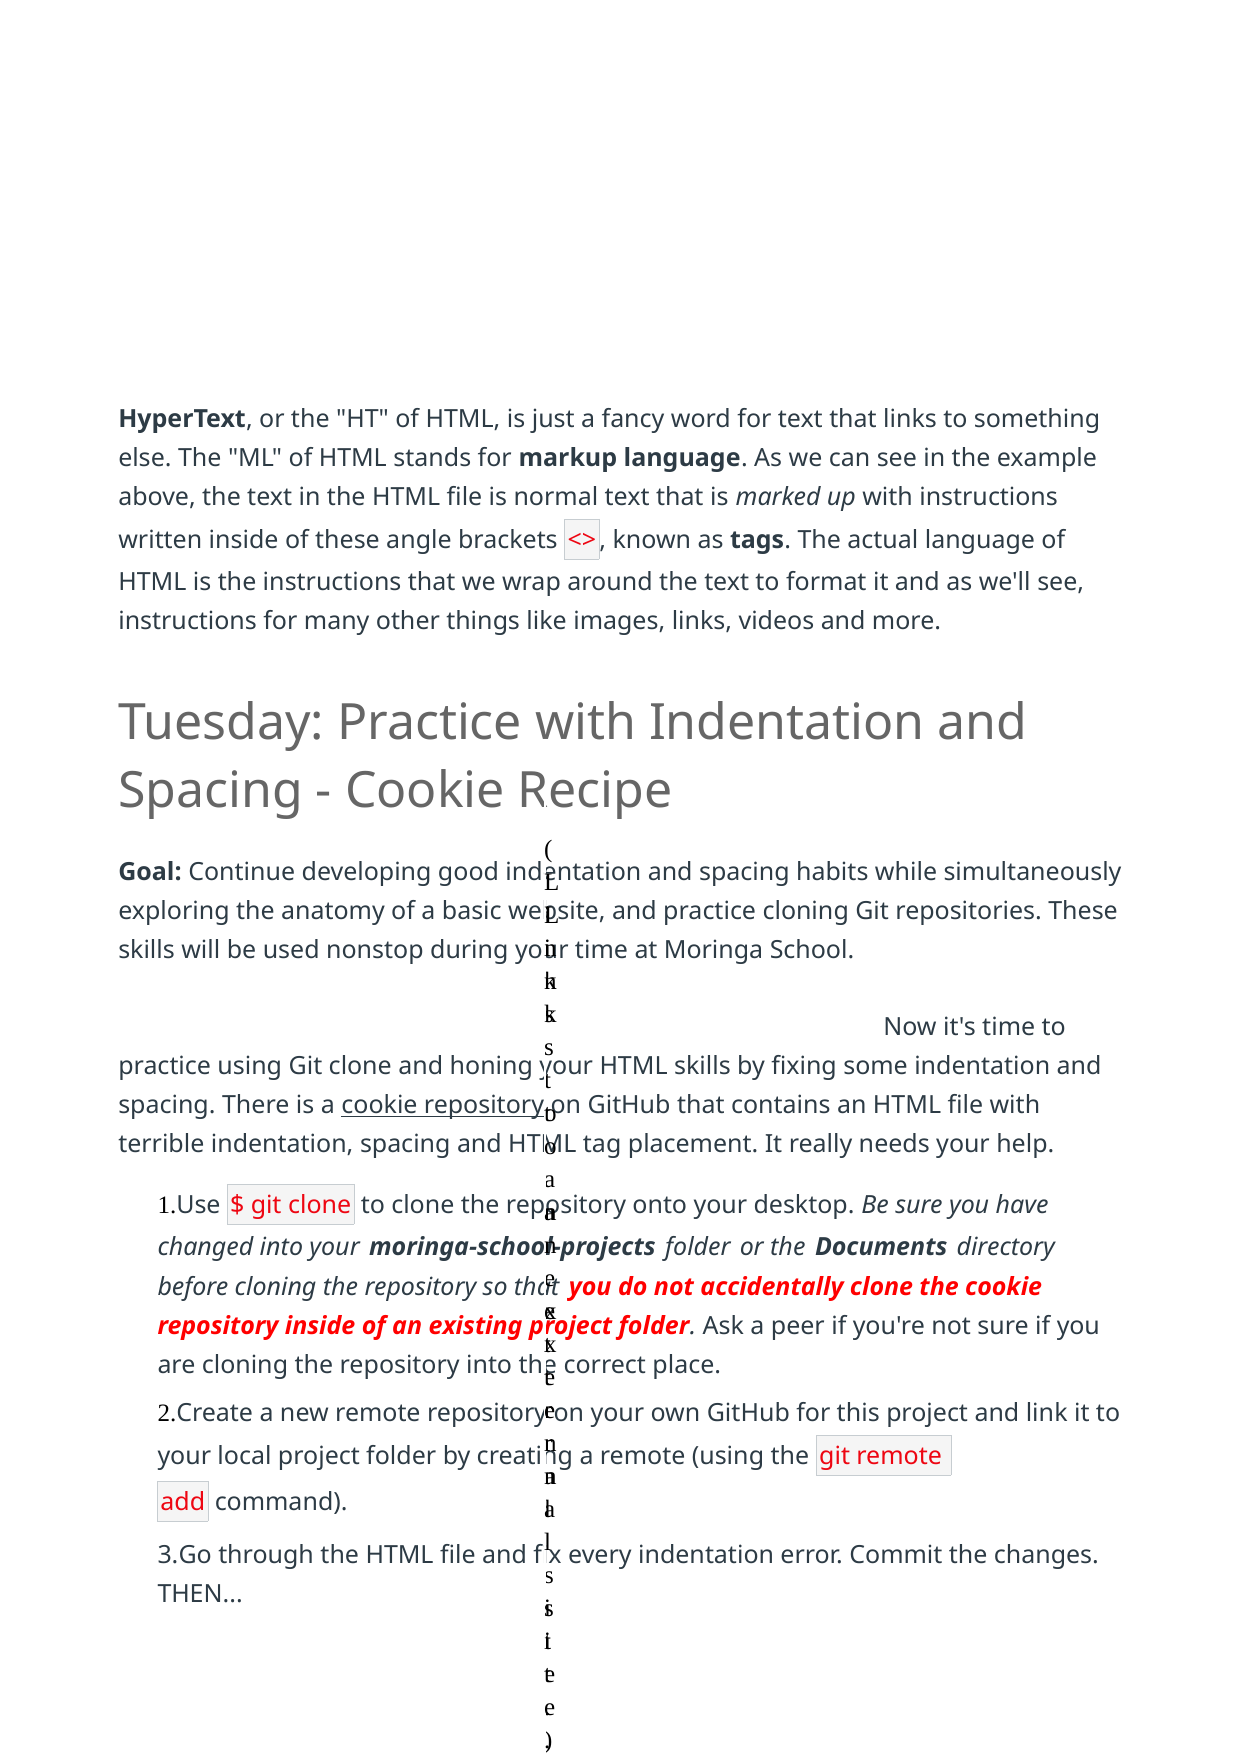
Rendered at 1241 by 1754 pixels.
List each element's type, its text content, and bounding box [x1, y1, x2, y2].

text Now it's time to practice using Git clone and honing your HTML skills by fixing some indentation and spacing. There is a cookie repository on GitHub that contains an HTML file with terrible indentation, spacing and HTML tag placement. It really needs your help. [546, 1008, 1122, 1160]
list Use $ git clone to clone the repository onto your desktop. Be sure you have changed into your moringa-school-projects folder or the Documents directory before cloning the repository so that you do not accidentally clone the cookie repository inside of an existing project folder. Ask a peer if you're not sure if you are cloning the repository into the correct place. [118, 1184, 544, 1381]
text Now it's time to practice using Git clone and honing your HTML skills by fixing some indentation and spacing. There is a cookie repository on GitHub that contains an HTML file with terrible indentation, spacing and HTML tag placement. It really needs your help. [118, 1008, 544, 1160]
list Create a new remote repository on your own GitHub for this project and link it to your local project folder by creating a remote (using the git remote add command). [118, 1395, 544, 1521]
text Goal: Continue developing good indentation and spacing habits while simultaneously exploring the anatomy of a basic website, and practice cloning Git repositories. These skills will be used nonstop during your time at Moringa School. [118, 853, 544, 966]
text Goal: Continue developing good indentation and spacing habits while simultaneously exploring the anatomy of a basic website, and practice cloning Git repositories. These skills will be used nonstop during your time at Moringa School. [546, 853, 1122, 966]
list Go through the HTML file and fix every indentation error. Commit the changes. THEN... [118, 1536, 544, 1610]
subtitle Tuesday: Practice with Indentation and Spacing - Cookie Recipe [118, 686, 1122, 822]
list Use $ git clone to clone the repository onto your desktop. Be sure you have changed into your moringa-school-projects folder or the Documents directory before cloning the repository so that you do not accidentally clone the cookie repository inside of an existing project folder. Ask a peer if you're not sure if you are cloning the repository into the correct place. [546, 1184, 1122, 1381]
text HyperText, or the "HT" of HTML, is just a fancy word for text that links to something else. The "ML" of HTML stands for markup language. As we can see in the example above, the text in the HTML file is normal text that is marked up with instructions written inside of these angle brackets <>, known as tags. The actual language of HTML is the instructions that we wrap around the text to format it and as we'll see, instructions for many other things like images, links, videos and more. [118, 400, 1122, 637]
list Go through the HTML file and fix every indentation error. Commit the changes. THEN... [546, 1536, 1122, 1610]
list Create a new remote repository on your own GitHub for this project and link it to your local project folder by creating a remote (using the git remote add command). [546, 1395, 1122, 1521]
